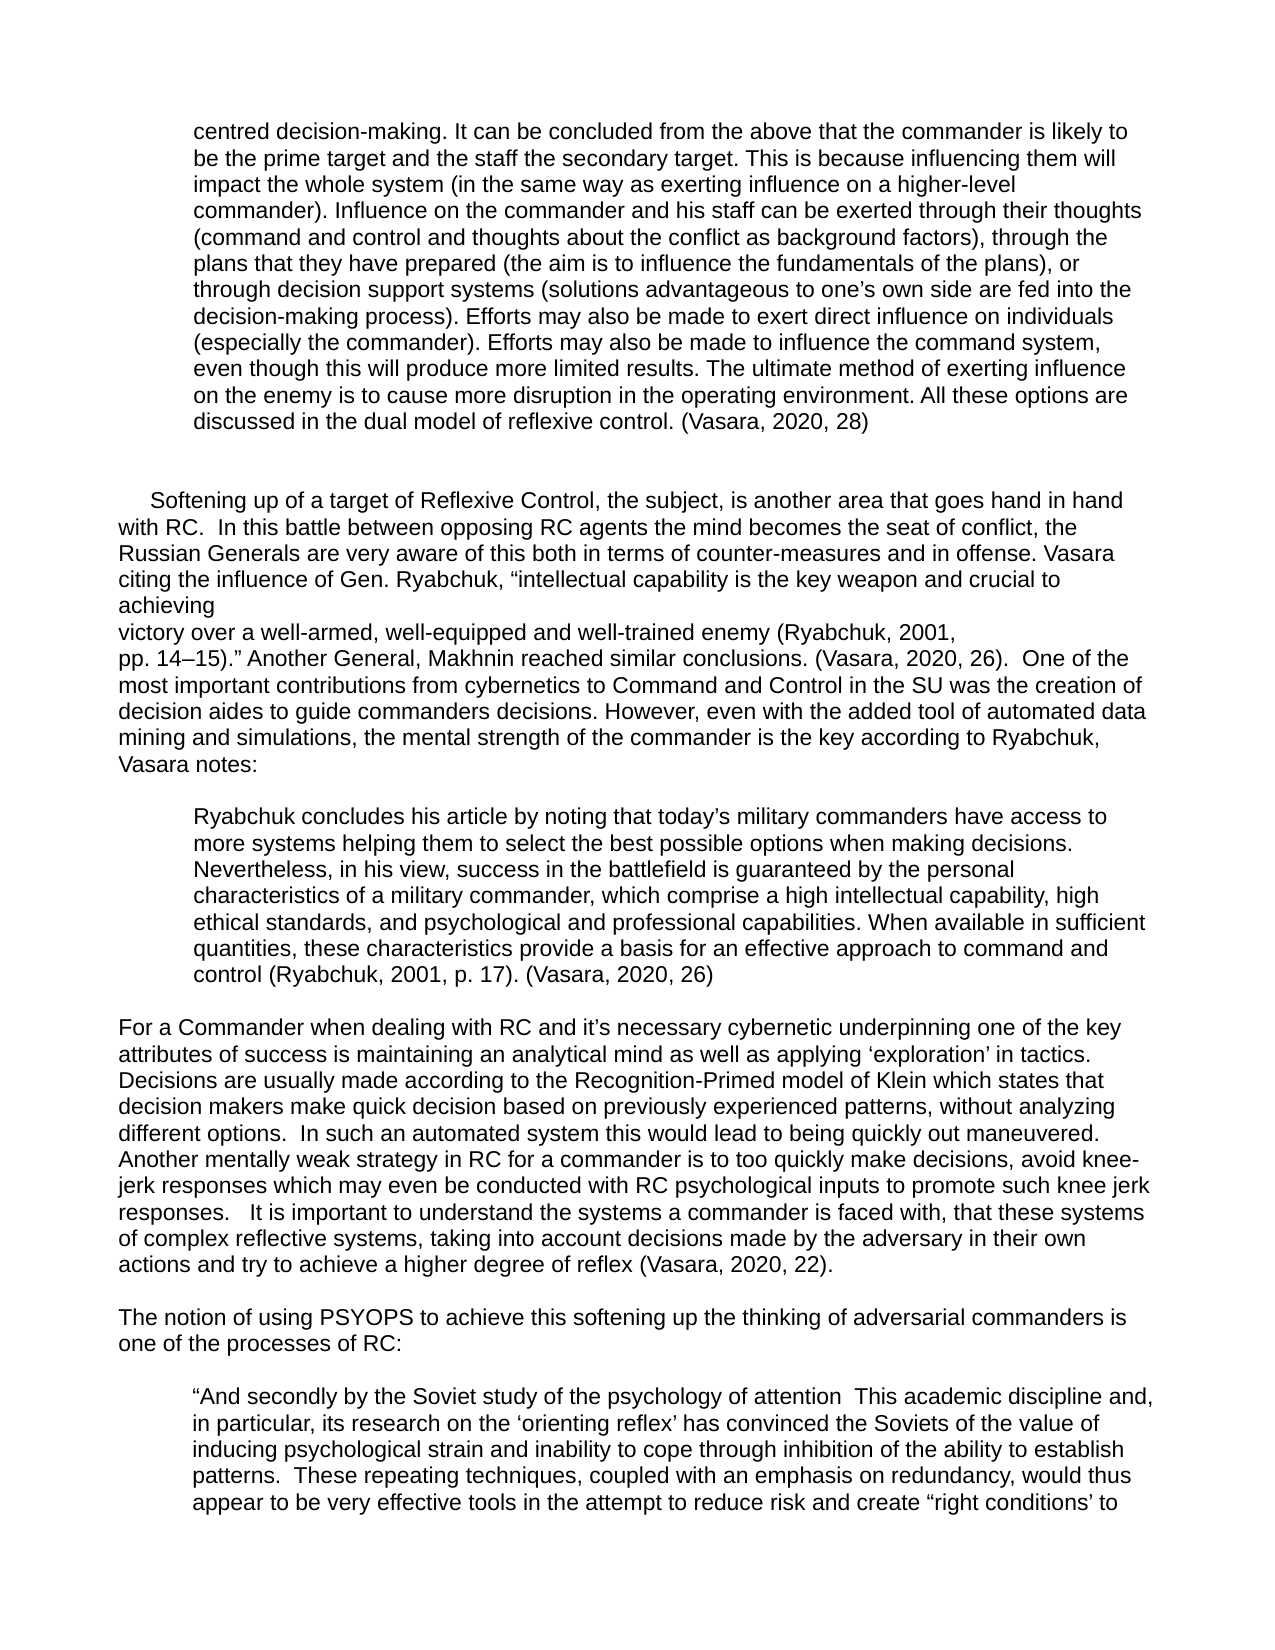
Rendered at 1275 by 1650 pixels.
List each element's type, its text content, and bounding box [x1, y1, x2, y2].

text “And secondly by the Soviet study of the psychology of attention This academic discipline and, in particular, its research on the ‘orienting reflex’ has convinced the Soviets of the value of inducing psychological strain and inability to cope through inhibition of the ability to establish patterns. These repeating techniques, coupled with an emphasis on redundancy, would thus appear to be very effective tools in the attempt to reduce risk and create “right conditions’ to [192, 1383, 1157, 1515]
text victory over a well-armed, well-equipped and well-trained enemy (Ryabchuk, 2001, [118, 619, 1157, 645]
text pp. 14–15).” Another General, Makhnin reached similar conclusions. (Vasara, 2020, 26). One of the most important contributions from cybernetics to Command and Control in the SU was the creation of decision aides to guide commanders decisions. However, even with the added tool of automated data mining and simulations, the mental strength of the commander is the key according to Ryabchuk, Vasara notes: [118, 645, 1157, 777]
text The notion of using PSYOPS to achieve this softening up the thinking of adversarial commanders is one of the processes of RC: [118, 1304, 1157, 1357]
text centred decision-making. It can be concluded from the above that the commander is likely to be the prime target and the staff the secondary target. This is because influencing them will impact the whole system (in the same way as exerting influence on a higher-level commander). Influence on the commander and his staff can be exerted through their thoughts (command and control and thoughts about the conflict as background factors), through the plans that they have prepared (the aim is to influence the fundamentals of the plans), or through decision support systems (solutions advantageous to one’s own side are fed into the decision-making process). Efforts may also be made to exert direct influence on individuals (especially the commander). Efforts may also be made to influence the command system, even though this will produce more limited results. The ultimate method of exerting influence on the enemy is to cause more disruption in the operating environment. All these options are discussed in the dual model of reflexive control. (Vasara, 2020, 28) [193, 118, 1157, 434]
text Softening up of a target of Reflexive Control, the subject, is another area that goes hand in hand with RC. In this battle between opposing RC agents the mind becomes the seat of conflict, the Russian Generals are very aware of this both in terms of counter-measures and in offense. Vasara citing the influence of Gen. Ryabchuk, “intellectual capability is the key weapon and crucial to achieving [118, 487, 1157, 619]
text Ryabchuk concludes his article by noting that today’s military commanders have access to more systems helping them to select the best possible options when making decisions. Nevertheless, in his view, success in the battlefield is guaranteed by the personal characteristics of a military commander, which comprise a high intellectual capability, high ethical standards, and psychological and professional capabilities. When available in sufficient quantities, these characteristics provide a basis for an effective approach to command and control (Ryabchuk, 2001, p. 17). (Vasara, 2020, 26) [193, 803, 1157, 988]
text For a Commander when dealing with RC and it’s necessary cybernetic underpinning one of the key attributes of success is maintaining an analytical mind as well as applying ‘exploration’ in tactics. Decisions are usually made according to the Recognition-Primed model of Klein which states that decision makers make quick decision based on previously experienced patterns, without analyzing different options. In such an automated system this would lead to being quickly out maneuvered. Another mentally weak strategy in RC for a commander is to too quickly make decisions, avoid knee-jerk responses which may even be conducted with RC psychological inputs to promote such knee jerk responses. It is important to understand the systems a commander is faced with, that these systems of complex reflective systems, taking into account decisions made by the adversary in their own actions and try to achieve a higher degree of reflex (Vasara, 2020, 22). [118, 1014, 1157, 1278]
